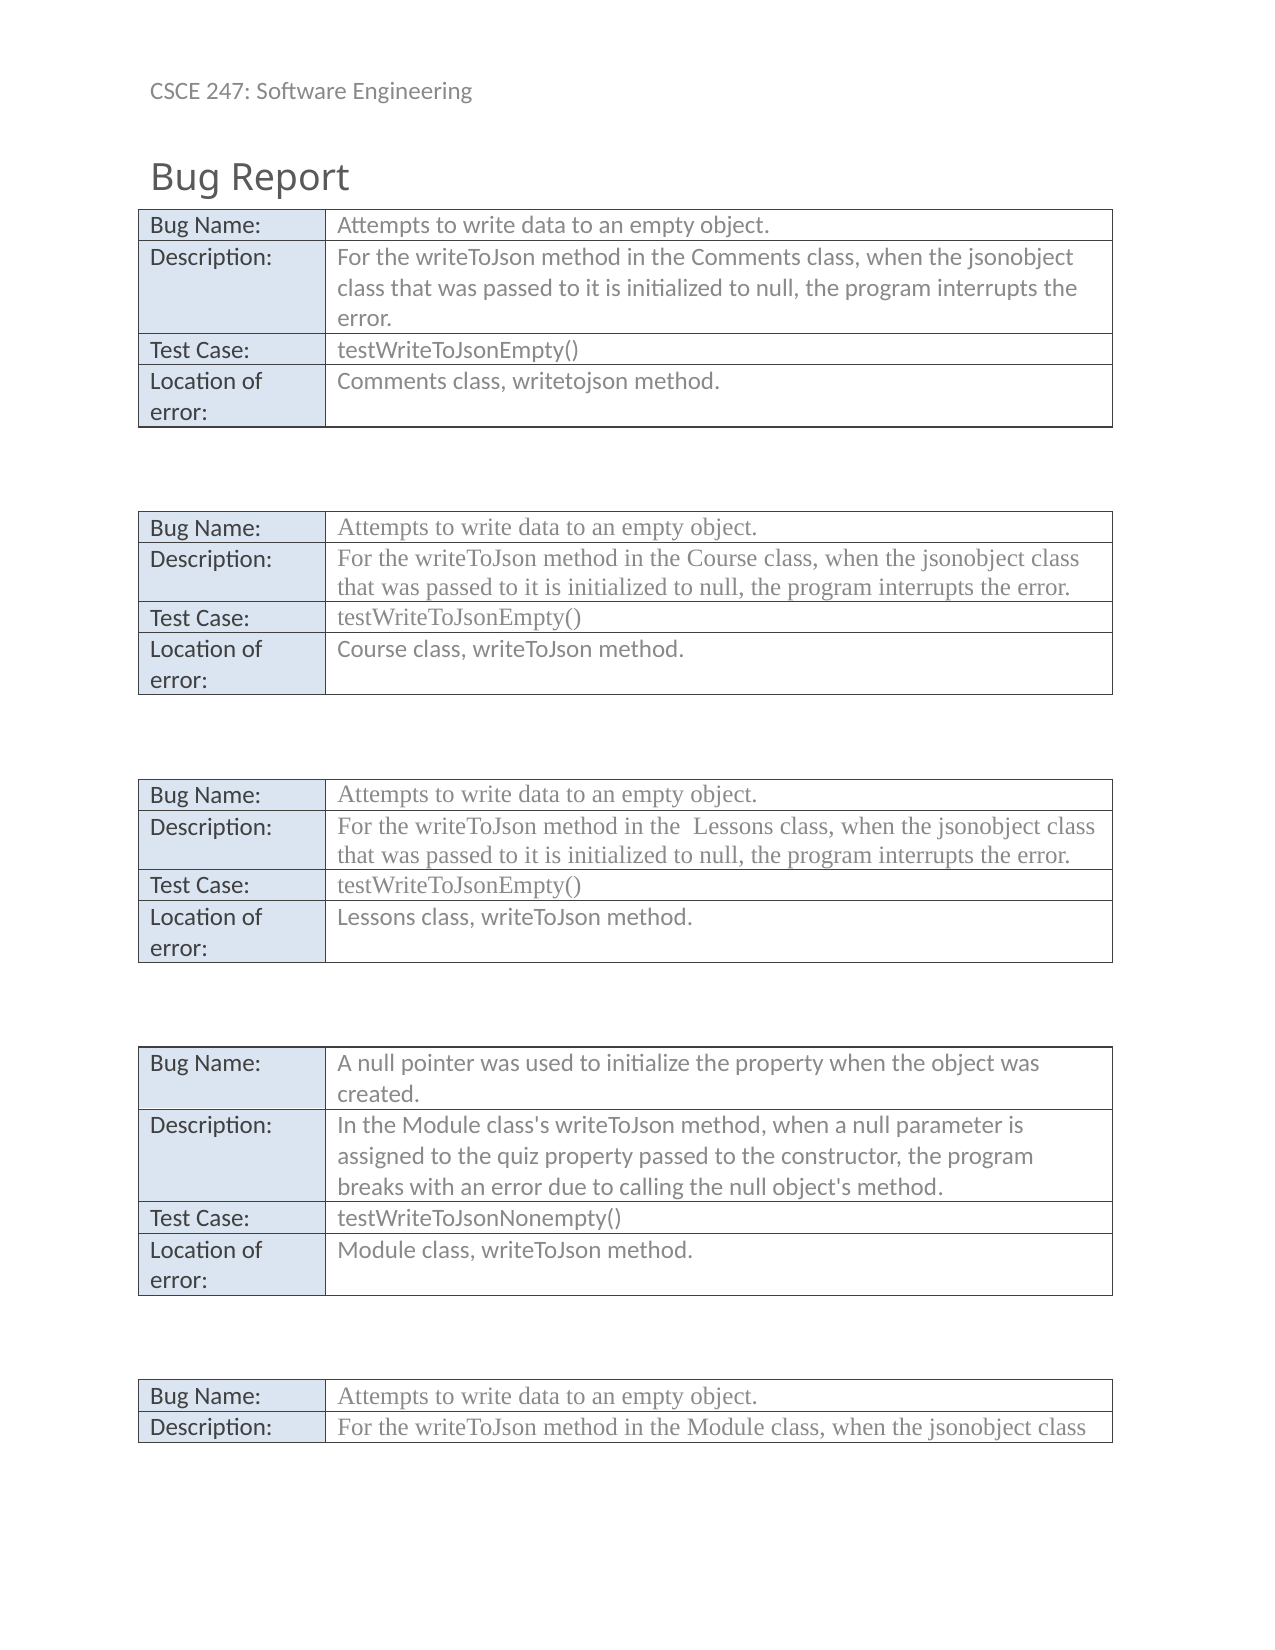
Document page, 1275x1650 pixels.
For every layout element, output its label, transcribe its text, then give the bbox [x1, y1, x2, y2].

subtitle Bug Report [150, 150, 1125, 201]
table_header Bug Name: [139, 1048, 325, 1108]
table_cell Test Case: [139, 1202, 325, 1233]
table_header Bug Name: [139, 780, 325, 810]
table_cell Test Case: [139, 334, 325, 364]
table_cell For the writeToJson method in the Course class, when the jsonobject class that was passed to it is initialized to null, the program interrupts the error. [326, 543, 1112, 601]
table_cell Location of error: [139, 1234, 325, 1295]
table_cell Description: [139, 1412, 325, 1442]
table_cell Description: [139, 811, 325, 869]
table_cell Description: [139, 1110, 325, 1201]
table_header Attempts to write data to an empty object. [326, 1380, 1112, 1411]
table_header Bug Name: [139, 210, 325, 240]
table_cell testWriteToJsonNonempty() [326, 1202, 1112, 1233]
table_cell In the Module class's writeToJson method, when a null parameter is assigned to the quiz property passed to the constructor, the program breaks with an error due to calling the null object's method. [326, 1110, 1112, 1201]
table_header Attempts to write data to an empty object. [326, 210, 1112, 240]
table_cell Location of error: [139, 633, 325, 694]
table_header Attempts to write data to an empty object. [326, 512, 1112, 542]
table_header Attempts to write data to an empty object. [326, 780, 1112, 810]
table_cell Lessons class, writeToJson method. [326, 901, 1112, 962]
table_cell Comments class, writetojson method. [326, 365, 1112, 426]
table_cell Description: [139, 241, 325, 333]
table_cell Test Case: [139, 602, 325, 632]
table_cell For the writeToJson method in the Module class, when the jsonobject class [326, 1412, 1112, 1442]
table_cell Location of error: [139, 901, 325, 962]
table_cell Course class, writeToJson method. [326, 633, 1112, 694]
table_cell For the writeToJson method in the Comments class, when the jsonobject class that was passed to it is initialized to null, the program interrupts the error. [326, 241, 1112, 333]
table_cell Location of error: [139, 365, 325, 426]
table_cell Test Case: [139, 870, 325, 900]
table_cell For the writeToJson method in the Lessons class, when the jsonobject class that was passed to it is initialized to null, the program interrupts the error. [326, 811, 1112, 869]
table_header A null pointer was used to initialize the property when the object was created. [326, 1048, 1112, 1108]
table_cell testWriteToJsonEmpty() [326, 334, 1112, 364]
table_cell testWriteToJsonEmpty() [326, 870, 1112, 900]
table_cell Module class, writeToJson method. [326, 1234, 1112, 1295]
table_cell testWriteToJsonEmpty() [326, 602, 1112, 632]
table_header Bug Name: [139, 1380, 325, 1411]
table_cell Description: [139, 543, 325, 601]
table_header Bug Name: [139, 512, 325, 542]
